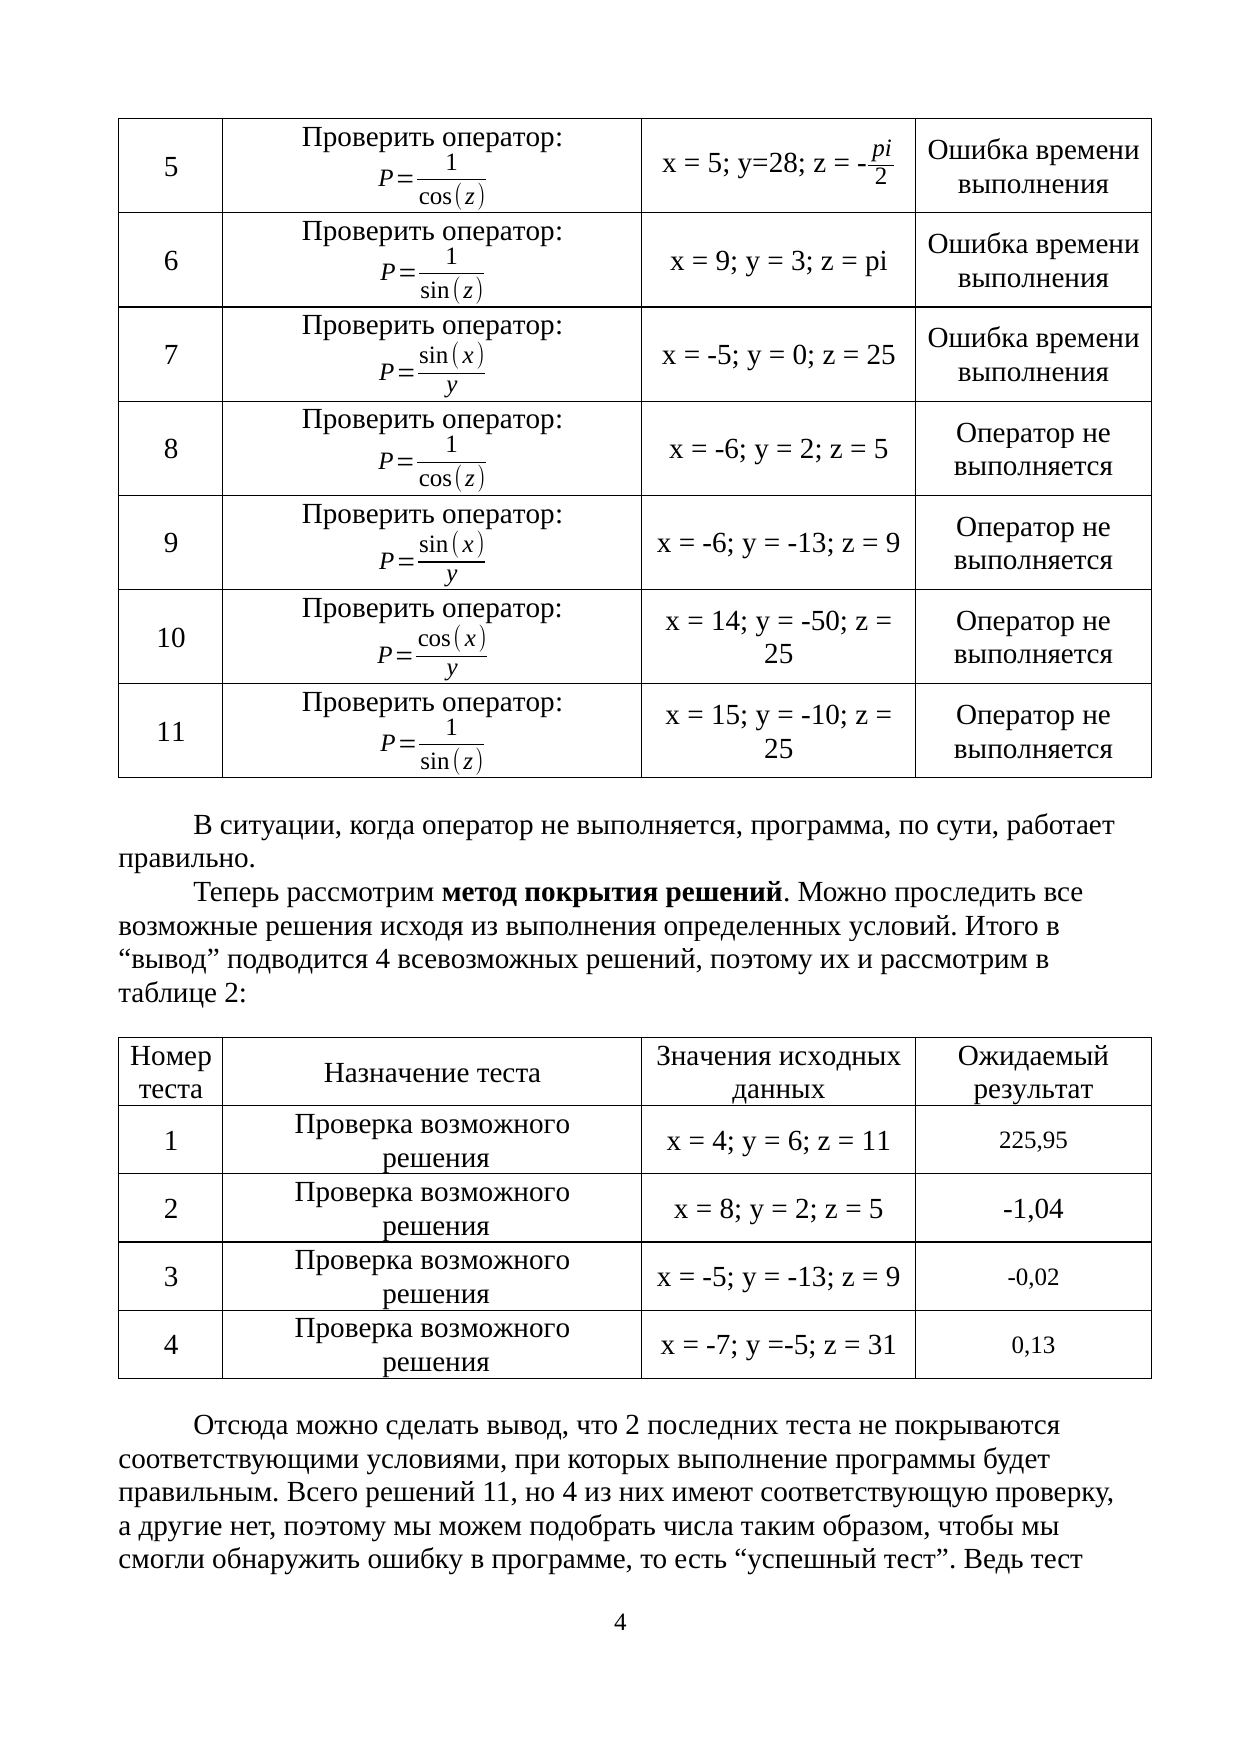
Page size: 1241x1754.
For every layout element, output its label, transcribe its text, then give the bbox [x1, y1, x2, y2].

table_cell 8 [119, 402, 222, 495]
table_cell 11 [119, 684, 222, 777]
table_cell 1 [119, 1106, 222, 1173]
table_cell 4 [119, 1311, 222, 1378]
table_cell Оператор не выполняется [916, 590, 1151, 683]
table_cell Ошибка времени выполнения [916, 213, 1151, 306]
table_cell 5 [119, 119, 222, 212]
table_cell Проверка возможного решения [223, 1174, 641, 1241]
table_cell -0,02 [916, 1243, 1151, 1309]
table_cell 7 [119, 308, 222, 401]
table_cell Ошибка времени выполнения [916, 308, 1151, 401]
table_cell 0,13 [916, 1311, 1151, 1378]
text Отсюда можно сделать вывод, что 2 последних теста не покрываются соответствующими условиями, при которых выполнение программы будет правильным. Всего решений 11, но 4 из них имеют соответствующую проверку, а другие нет, поэтому мы можем подобрать числа таким образом, чтобы мы смогли обнаружить ошибку в программе, то есть “успешный тест”. Ведь тест [118, 1407, 1122, 1575]
table_cell x = 8; y = 2; z = 5 [642, 1174, 915, 1241]
table_cell Ошибка времени выполнения [916, 119, 1151, 212]
table_cell Оператор не выполняется [916, 496, 1151, 589]
table_cell x = -5; y = 0; z = 25 [642, 308, 915, 401]
table_cell -1,04 [916, 1174, 1151, 1241]
table_cell x = 14; y = -50; z = 25 [642, 590, 915, 683]
table_cell Проверка возможного решения [223, 1243, 641, 1309]
table_cell 9 [119, 496, 222, 589]
text В ситуации, когда оператор не выполняется, программа, по сути, работает правильно. [118, 807, 1122, 874]
table_cell Проверить оператор: [223, 308, 641, 401]
table_cell Проверить оператор: [223, 590, 641, 683]
table_cell Проверить оператор: [223, 213, 641, 306]
table_cell x = -7; y =-5; z = 31 [642, 1311, 915, 1378]
table_cell 3 [119, 1243, 222, 1309]
table_header Значения исходных данных [642, 1038, 915, 1105]
table_cell Проверить оператор: [223, 402, 641, 495]
table_cell x = 5; y=28; z = - [642, 119, 915, 212]
table_cell x = 4; y = 6; z = 11 [642, 1106, 915, 1173]
table_cell x = -6; y = 2; z = 5 [642, 402, 915, 495]
table_cell 6 [119, 213, 222, 306]
table_cell Проверка возможного решения [223, 1311, 641, 1378]
table_cell Проверить оператор: [223, 496, 641, 589]
table_cell x = 15; y = -10; z = 25 [642, 684, 915, 777]
table_cell x = 9; y = 3; z = pi [642, 213, 915, 306]
table_cell Проверка возможного решения [223, 1106, 641, 1173]
text Теперь рассмотрим метод покрытия решений. Можно проследить все возможные решения исходя из выполнения определенных условий. Итого в “вывод” подводится 4 всевозможных решений, поэтому их и рассмотрим в таблице 2: [118, 874, 1122, 1008]
table_cell Оператор не выполняется [916, 402, 1151, 495]
table_cell 2 [119, 1174, 222, 1241]
table_cell 10 [119, 590, 222, 683]
table_header Ожидаемый результат [916, 1038, 1151, 1105]
table_header Назначение теста [223, 1038, 641, 1105]
table_cell Проверить оператор: [223, 684, 641, 777]
table_header Номер теста [119, 1038, 222, 1105]
table_cell 225,95 [916, 1106, 1151, 1173]
table_cell x = -6; y = -13; z = 9 [642, 496, 915, 589]
table_cell Оператор не выполняется [916, 684, 1151, 777]
table_cell x = -5; y = -13; z = 9 [642, 1243, 915, 1309]
table_cell Проверить оператор: [223, 119, 641, 212]
